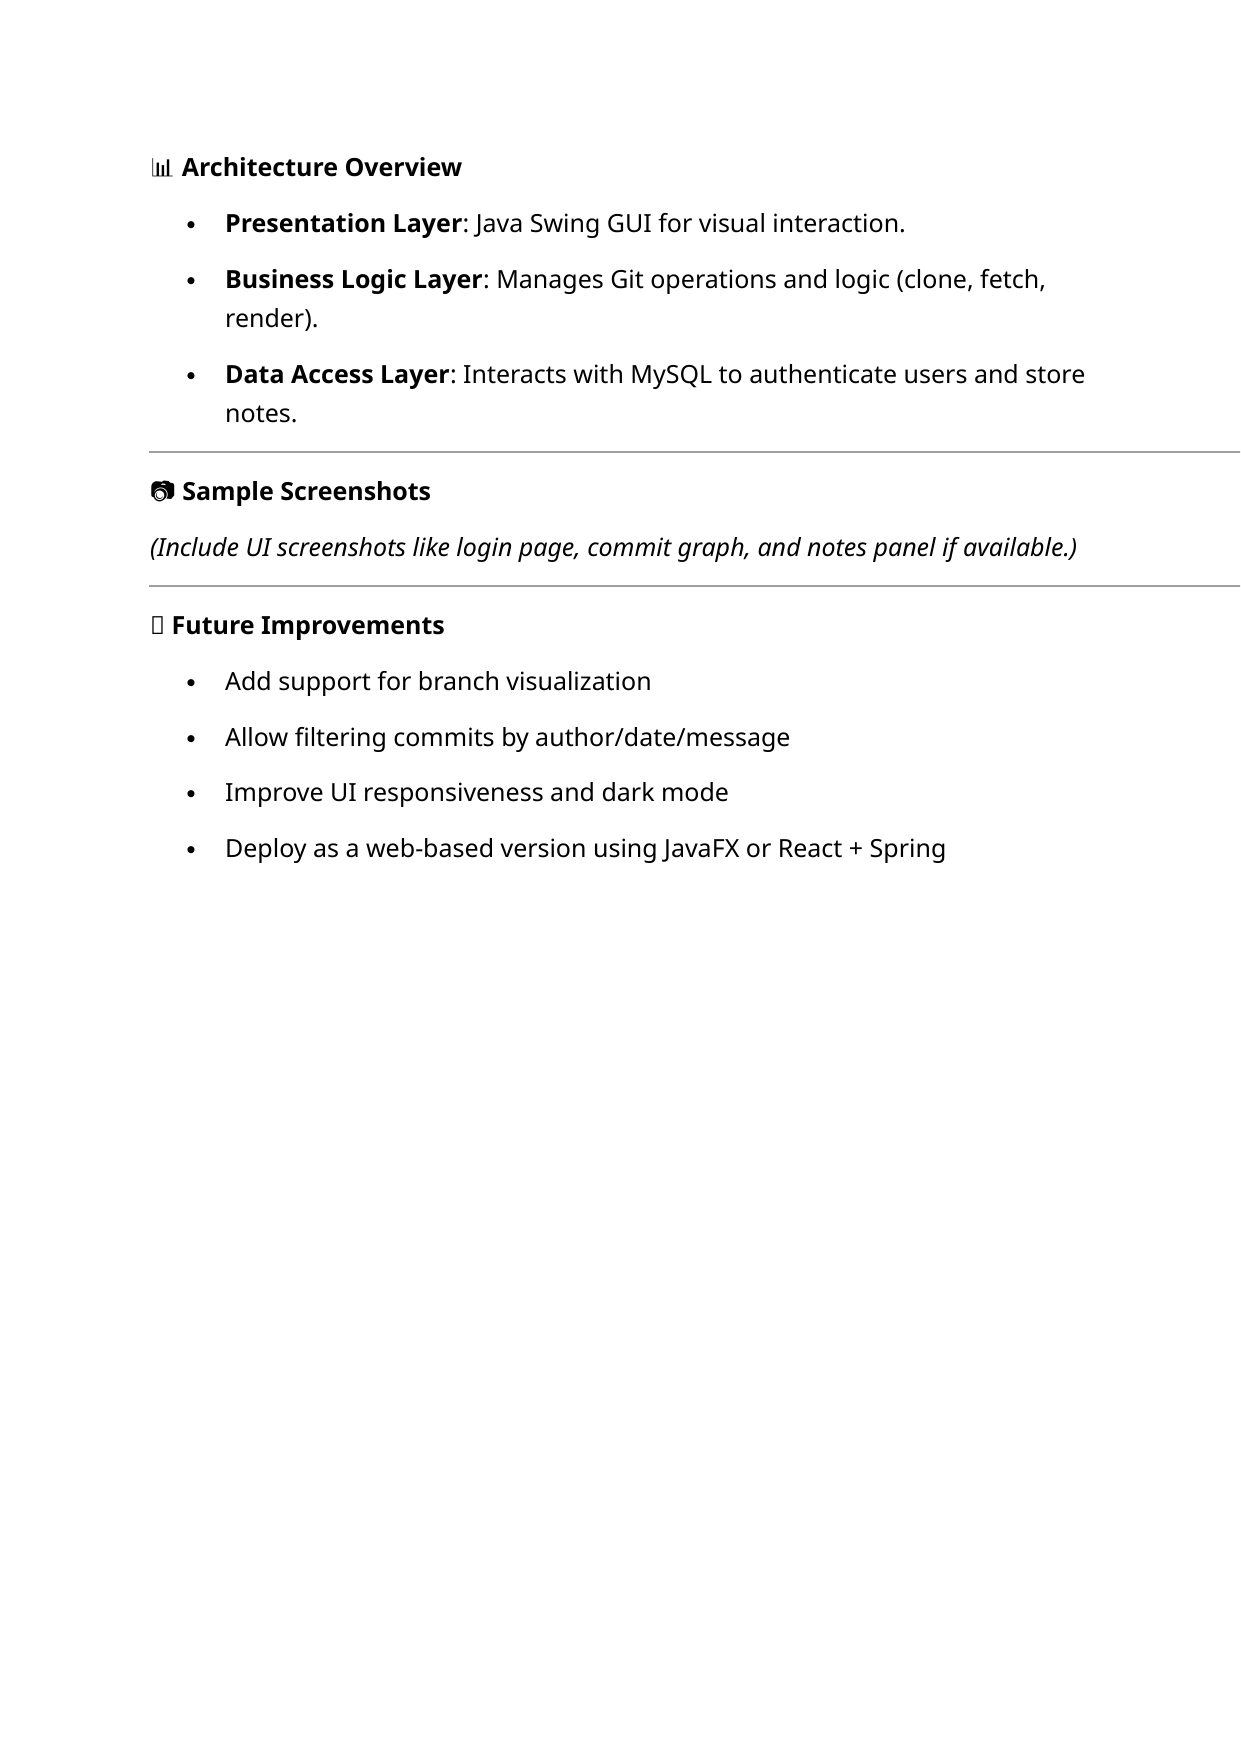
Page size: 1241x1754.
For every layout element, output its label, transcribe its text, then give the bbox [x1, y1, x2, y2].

list Improve UI responsiveness and dark mode [187, 775, 1090, 809]
text (Include UI screenshots like login page, commit graph, and notes panel if available.) [150, 529, 1090, 564]
list Presentation Layer: Java Swing GUI for visual interaction. [187, 206, 1090, 240]
list Deploy as a web-based version using JavaFX or React + Spring [187, 831, 1090, 865]
list Allow filtering commits by author/date/message [187, 719, 1090, 753]
list Add support for branch visualization [187, 663, 1090, 697]
text 📷 Sample Screenshots [150, 474, 1090, 508]
list Business Logic Layer: Manages Git operations and logic (clone, fetch, render). [187, 262, 1090, 335]
list Data Access Layer: Interacts with MySQL to authenticate users and store notes. [187, 357, 1090, 430]
text 📊 Architecture Overview [150, 150, 1090, 184]
text 🔮 Future Improvements [150, 607, 1090, 642]
